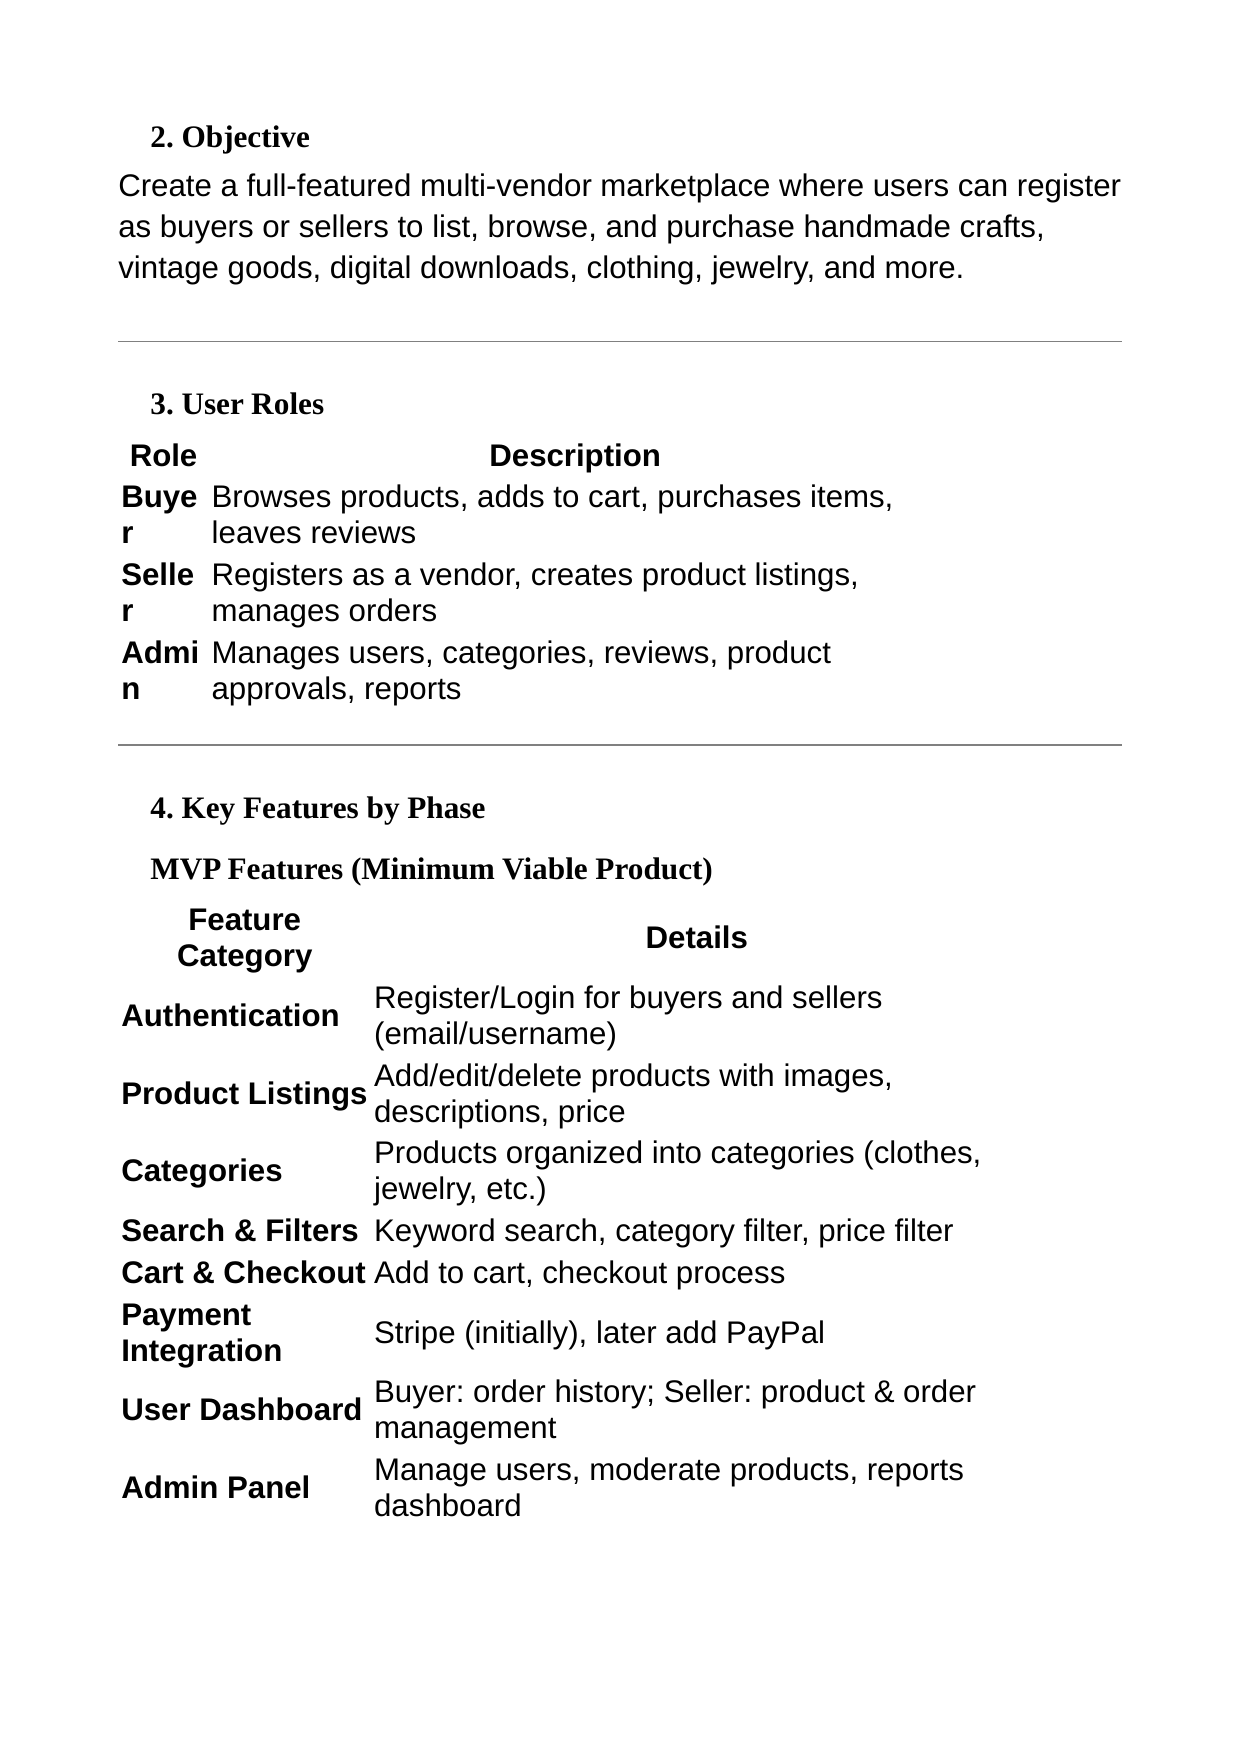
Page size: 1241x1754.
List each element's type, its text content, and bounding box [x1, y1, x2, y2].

table_header Role [118, 434, 208, 476]
table_cell Registers as a vendor, creates product listings, manages orders [209, 553, 941, 631]
table_cell Payment Integration [118, 1293, 371, 1371]
table_cell Add/edit/delete products with images, descriptions, price [371, 1054, 1022, 1132]
table_cell Manage users, moderate products, reports dashboard [371, 1448, 1022, 1526]
subtitle 🔹 MVP Features (Minimum Viable Product) [118, 850, 1122, 886]
table_cell Admin [118, 631, 208, 709]
subtitle ✅ 3. User Roles [118, 385, 1122, 421]
table_cell Manages users, categories, reviews, product approvals, reports [209, 631, 941, 709]
table_cell Stripe (initially), later add PayPal [371, 1293, 1022, 1371]
table_cell Categories [118, 1132, 371, 1209]
table_cell Buyer: order history; Seller: product & order management [371, 1371, 1022, 1448]
subtitle ✅ 4. Key Features by Phase [118, 789, 1122, 825]
table_cell Keyword search, category filter, price filter [371, 1209, 1022, 1251]
table_cell Cart & Checkout [118, 1251, 371, 1293]
table_header Details [371, 899, 1022, 976]
table_cell Add to cart, checkout process [371, 1251, 1022, 1293]
text Create a full-featured multi-vendor marketplace where users can register as buyers or sellers to list, browse, and purchase handmade crafts, vintage goods, digital downloads, clothing, jewelry, and more. [118, 167, 1122, 285]
table_cell Seller [118, 553, 208, 631]
table_cell Admin Panel [118, 1448, 371, 1526]
table_cell Browses products, adds to cart, purchases items, leaves reviews [209, 476, 941, 553]
table_cell Register/Login for buyers and sellers (email/username) [371, 976, 1022, 1054]
table_header Description [209, 434, 941, 476]
table_cell Products organized into categories (clothes, jewelry, etc.) [371, 1132, 1022, 1209]
table_cell User Dashboard [118, 1371, 371, 1448]
table_cell Product Listings [118, 1054, 371, 1132]
table_header Feature Category [118, 899, 371, 976]
table_cell Buyer [118, 476, 208, 553]
subtitle ✅ 2. Objective [118, 118, 1122, 154]
table_cell Search & Filters [118, 1209, 371, 1251]
table_cell Authentication [118, 976, 371, 1054]
